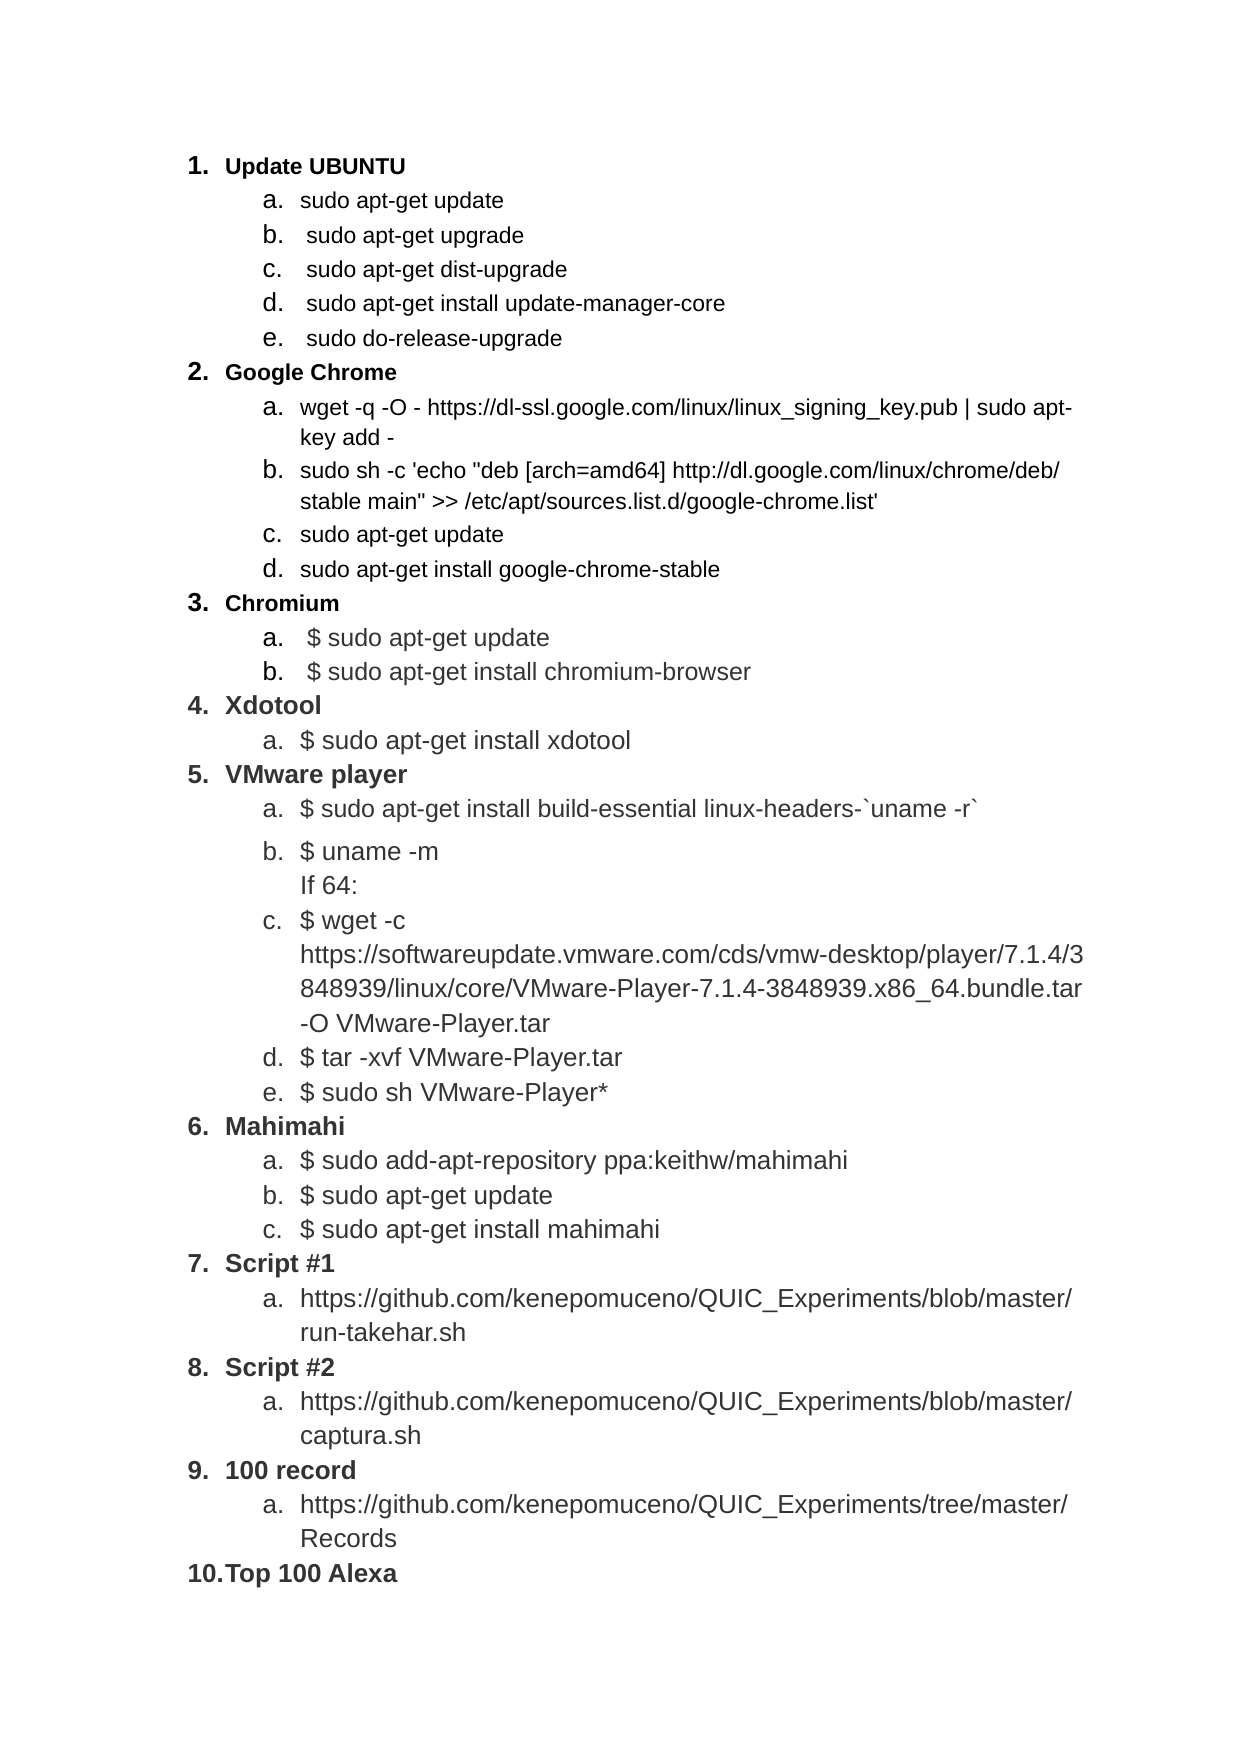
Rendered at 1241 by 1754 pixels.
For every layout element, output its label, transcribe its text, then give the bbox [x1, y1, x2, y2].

list $ sudo sh VMware-Player* [262, 1077, 1090, 1106]
list $ sudo add-apt-repository ppa:keithw/mahimahi [262, 1145, 1090, 1175]
list https://github.com/kenepomuceno/QUIC_Experiments/tree/master/Records [262, 1489, 1090, 1553]
list Mahimahi [187, 1111, 1090, 1141]
list VMware player [187, 759, 1090, 789]
list Script #1 [187, 1248, 1090, 1278]
list Script #2 [187, 1352, 1090, 1381]
list sudo apt-get update [262, 184, 1090, 214]
list Xdotool [187, 690, 1090, 720]
list $ sudo apt-get update [262, 1180, 1090, 1209]
list $ sudo apt-get install xdotool [262, 725, 1090, 755]
list $ sudo apt-get install mahimahi [262, 1214, 1090, 1244]
list $ uname -m [262, 836, 1090, 866]
list Google Chrome [187, 356, 1090, 386]
text If 64: [225, 870, 1090, 900]
list sudo sh -c 'echo "deb [arch=amd64] http://dl.google.com/linux/chrome/deb/ stable main" >> /etc/apt/sources.list.d/google-chrome.list' [262, 454, 1090, 515]
list sudo apt-get dist-upgrade [262, 253, 1090, 283]
list Chromium [187, 587, 1090, 617]
list Update UBUNTU [187, 150, 1090, 180]
list sudo apt-get update [262, 518, 1090, 548]
list https://github.com/kenepomuceno/QUIC_Experiments/blob/master/captura.sh [262, 1386, 1090, 1450]
list $ wget -c https://softwareupdate.vmware.com/cds/vmw-desktop/player/7.1.4/3848939/linux/core/VMware-Player-7.1.4-3848939.x86_64.bundle.tar -O VMware-Player.tar [262, 905, 1090, 1038]
list wget -q -O - https://dl-ssl.google.com/linux/linux_signing_key.pub | sudo apt-key add - [262, 391, 1090, 451]
list Top 100 Alexa [187, 1558, 1090, 1588]
list sudo do-release-upgrade [262, 322, 1090, 352]
list sudo apt-get install update-manager-core [262, 287, 1090, 317]
list $ tar -xvf VMware-Player.tar [262, 1042, 1090, 1072]
list $ sudo apt-get install chromium-browser [262, 656, 1090, 686]
list $ sudo apt-get update [262, 622, 1090, 652]
list sudo apt-get upgrade [262, 219, 1090, 249]
list https://github.com/kenepomuceno/QUIC_Experiments/blob/master/run-takehar.sh [262, 1283, 1090, 1347]
list 100 record [187, 1455, 1090, 1484]
list $ sudo apt-get install build-essential linux-headers-`uname -r` [262, 793, 1090, 823]
list sudo apt-get install google-chrome-stable [262, 553, 1090, 583]
